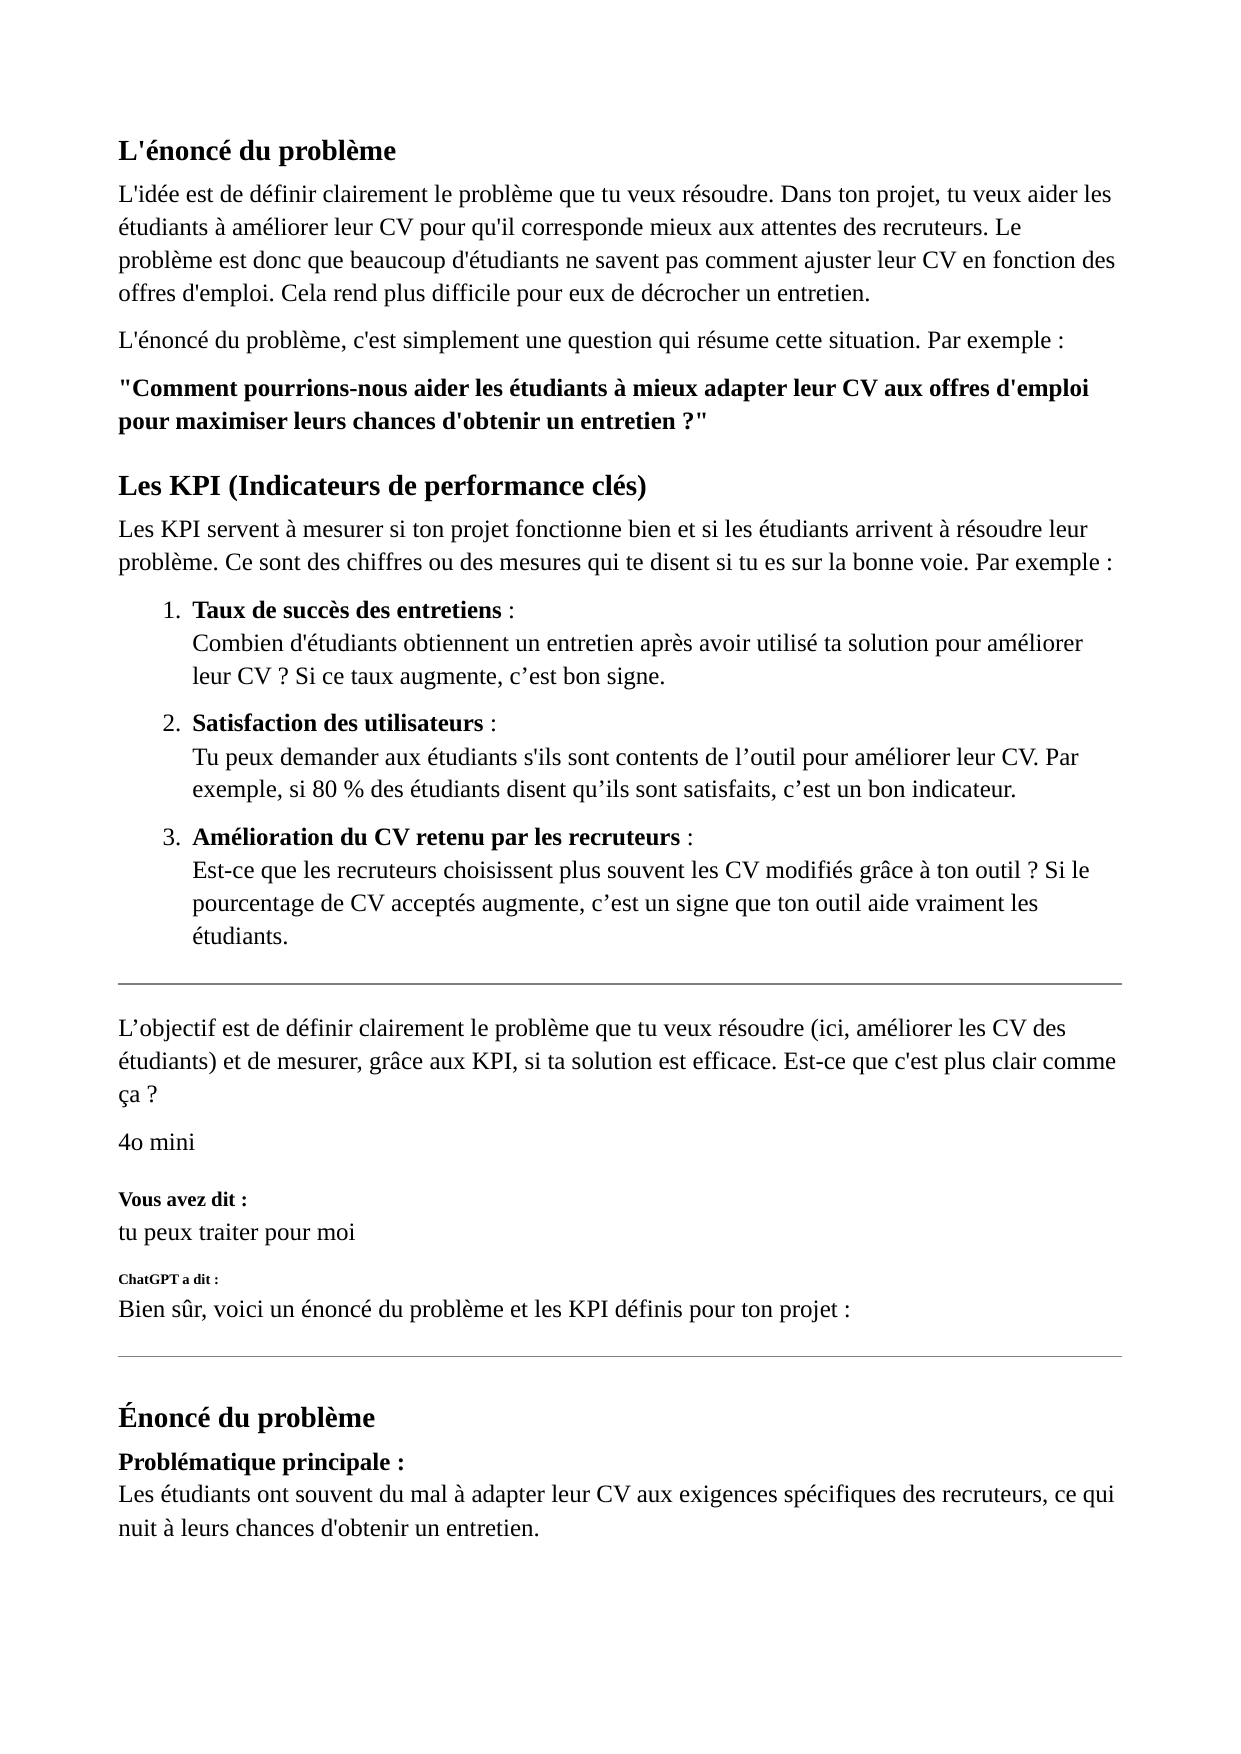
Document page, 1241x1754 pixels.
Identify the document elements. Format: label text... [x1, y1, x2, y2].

text L'énoncé du problème, c'est simplement une question qui résume cette situation. Par exemple : [118, 325, 1122, 354]
list Taux de succès des entretiens : Combien d'étudiants obtiennent un entretien après avoir utilisé ta solution pour améliorer leur CV ? Si ce taux augmente, c’est bon signe. [162, 595, 1122, 690]
text Bien sûr, voici un énoncé du problème et les KPI définis pour ton projet : [118, 1294, 1122, 1323]
text 4o mini [118, 1127, 1122, 1156]
text L’objectif est de définir clairement le problème que tu veux résoudre (ici, améliorer les CV des étudiants) et de mesurer, grâce aux KPI, si ta solution est efficace. Est-ce que c'est plus clair comme ça ? [118, 1013, 1122, 1108]
subtitle Les KPI (Indicateurs de performance clés) [118, 468, 1122, 502]
text Problématique principale : Les étudiants ont souvent du mal à adapter leur CV aux exigences spécifiques des recruteurs, ce qui nuit à leurs chances d'obtenir un entretien. [118, 1447, 1122, 1541]
text "Comment pourrions-nous aider les étudiants à mieux adapter leur CV aux offres d'emploi pour maximiser leurs chances d'obtenir un entretien ?" [118, 373, 1122, 435]
list Satisfaction des utilisateurs : Tu peux demander aux étudiants s'ils sont contents de l’outil pour améliorer leur CV. Par exemple, si 80 % des étudiants disent qu’ils sont satisfaits, c’est un bon indicateur. [162, 708, 1122, 803]
text tu peux traiter pour moi [118, 1217, 1122, 1246]
text Les KPI servent à mesurer si ton projet fonctionne bien et si les étudiants arrivent à résoudre leur problème. Ce sont des chiffres ou des mesures qui te disent si tu es sur la bonne voie. Par exemple : [118, 514, 1122, 576]
subtitle ChatGPT a dit : [118, 1271, 1122, 1288]
subtitle Énoncé du problème [118, 1401, 1122, 1434]
list Amélioration du CV retenu par les recruteurs : Est-ce que les recruteurs choisissent plus souvent les CV modifiés grâce à ton outil ? Si le pourcentage de CV acceptés augmente, c’est un signe que ton outil aide vraiment les étudiants. [162, 822, 1122, 950]
subtitle L'énoncé du problème [118, 133, 1122, 166]
subtitle Vous avez dit : [118, 1187, 1122, 1211]
text L'idée est de définir clairement le problème que tu veux résoudre. Dans ton projet, tu veux aider les étudiants à améliorer leur CV pour qu'il corresponde mieux aux attentes des recruteurs. Le problème est donc que beaucoup d'étudiants ne savent pas comment ajuster leur CV en fonction des offres d'emploi. Cela rend plus difficile pour eux de décrocher un entretien. [118, 179, 1122, 307]
